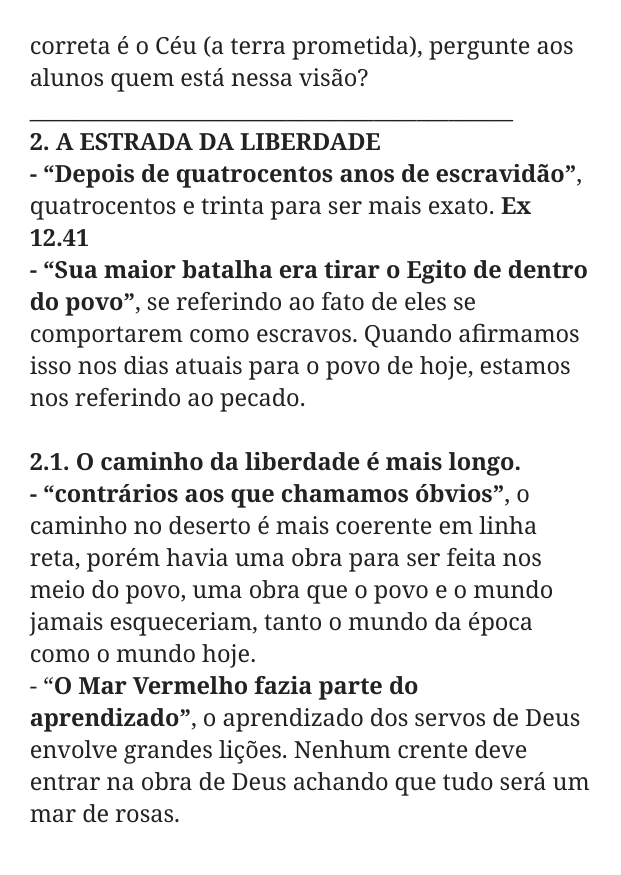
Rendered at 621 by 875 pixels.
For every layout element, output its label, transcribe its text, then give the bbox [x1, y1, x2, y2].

text 2. A ESTRADA DA LIBERDADE - “Depois de quatrocentos anos de escravidão”, quatrocentos e trinta para ser mais exato. Ex 12.41 - “Sua maior batalha era tirar o Egito de dentro do povo”, se referindo ao fato de eles se comportarem como escravos. Quando afirmamos isso nos dias atuais para o povo de hoje, estamos nos referindo ao pecado. [29, 125, 591, 413]
text - “contrários aos que chamamos óbvios”, o caminho no deserto é mais coerente em linha reta, porém havia uma obra para ser feita nos meio do povo, uma obra que o povo e o mundo jamais esqueceriam, tanto o mundo da época como o mundo hoje. [29, 477, 591, 669]
text _____________________________________________ [29, 93, 591, 125]
text correta é o Céu (a terra prometida), pergunte aos alunos quem está nessa visão? [29, 29, 591, 93]
text 2.1. O caminho da liberdade é mais longo. [29, 445, 591, 477]
text - “O Mar Vermelho fazia parte do aprendizado”, o aprendizado dos servos de Deus envolve grandes lições. Nenhum crente deve entrar na obra de Deus achando que tudo será um mar de rosas. [29, 669, 591, 829]
